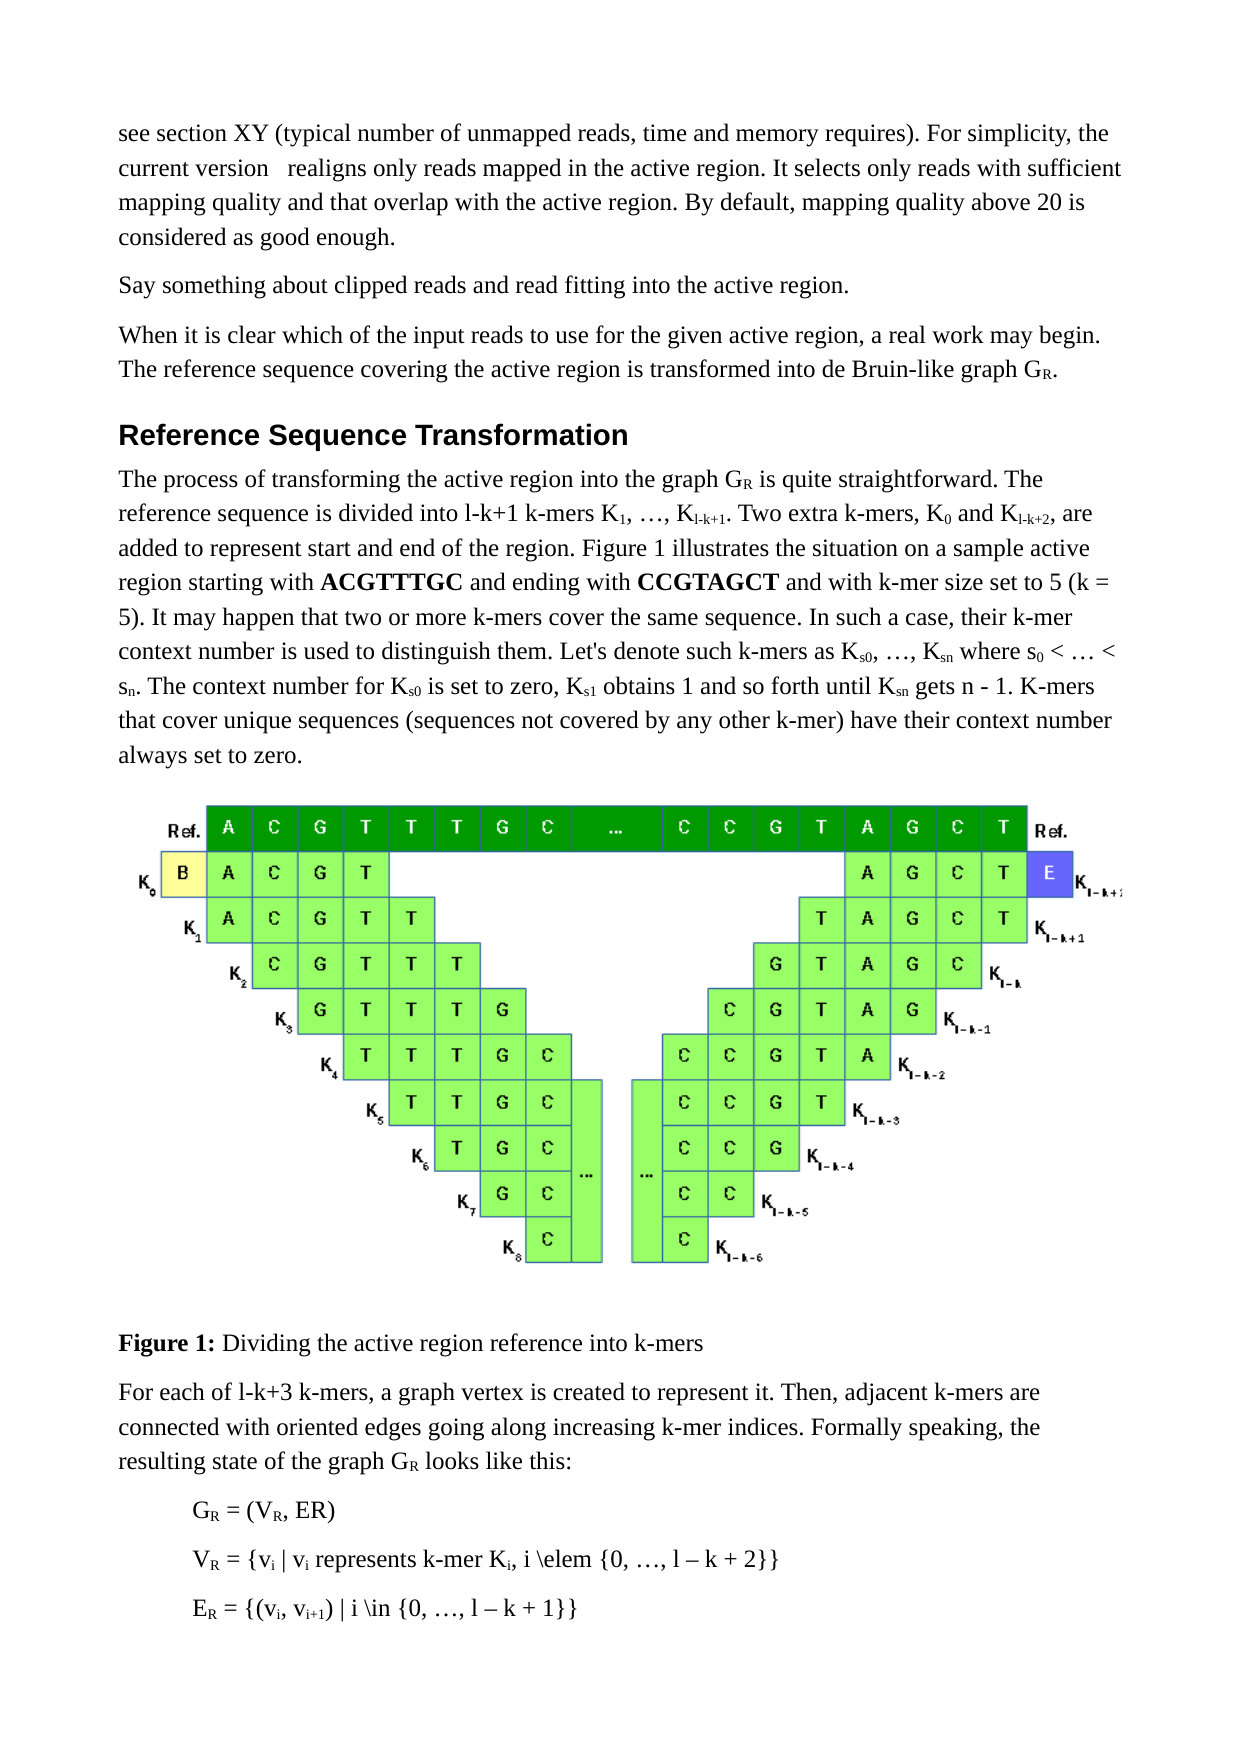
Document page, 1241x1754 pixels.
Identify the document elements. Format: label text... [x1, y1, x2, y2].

text ER = {(vi, vi+1) | i \in {0, …, l – k + 1}} [118, 1593, 1122, 1622]
text The process of transforming the active region into the graph GR is quite straightforward. The reference sequence is divided into l-k+1 k-mers K1, …, Kl-k+1. Two extra k-mers, K0 and Kl-k+2, are added to represent start and end of the region. Figure 1 illustrates the situation on a sample active region starting with ACGTTTGC and ending with CCGTAGCT and with k-mer size set to 5 (k = 5). It may happen that two or more k-mers cover the same sequence. In such a case, their k-mer context number is used to distinguish them. Let's denote such k-mers as Ks0, …, Ksn where s0 < … < sn. The context number for Ks0 is set to zero, Ks1 obtains 1 and so forth until Ksn gets n - 1. K-mers that cover unique sequences (sequences not covered by any other k-mer) have their context number always set to zero. [118, 464, 1122, 769]
text When it is clear which of the input reads to use for the given active region, a real work may begin. The reference sequence covering the active region is transformed into de Bruin-like graph GR. [118, 320, 1122, 383]
text For each of l-k+3 k-mers, a graph vertex is created to represent it. Then, adjacent k-mers are connected with oriented edges going along increasing k-mer indices. Formally speaking, the resulting state of the graph GR looks like this: [118, 1377, 1122, 1475]
text Figure 1: Dividing the active region reference into k-mers [118, 1328, 1122, 1357]
picture [118, 788, 1123, 1274]
text Say something about clipped reads and read fitting into the active region. [118, 271, 1122, 299]
subtitle Reference Sequence Transformation [118, 418, 1122, 452]
text VR = {vi | vi represents k-mer Ki, i \elem {0, …, l – k + 2}} [118, 1544, 1122, 1573]
text GR = (VR, ER) [118, 1495, 1122, 1524]
text see section XY (typical number of unmapped reads, time and memory requires). For simplicity, the current version realigns only reads mapped in the active region. It selects only reads with sufficient mapping quality and that overlap with the active region. By default, mapping quality above 20 is considered as good enough. [118, 118, 1122, 250]
